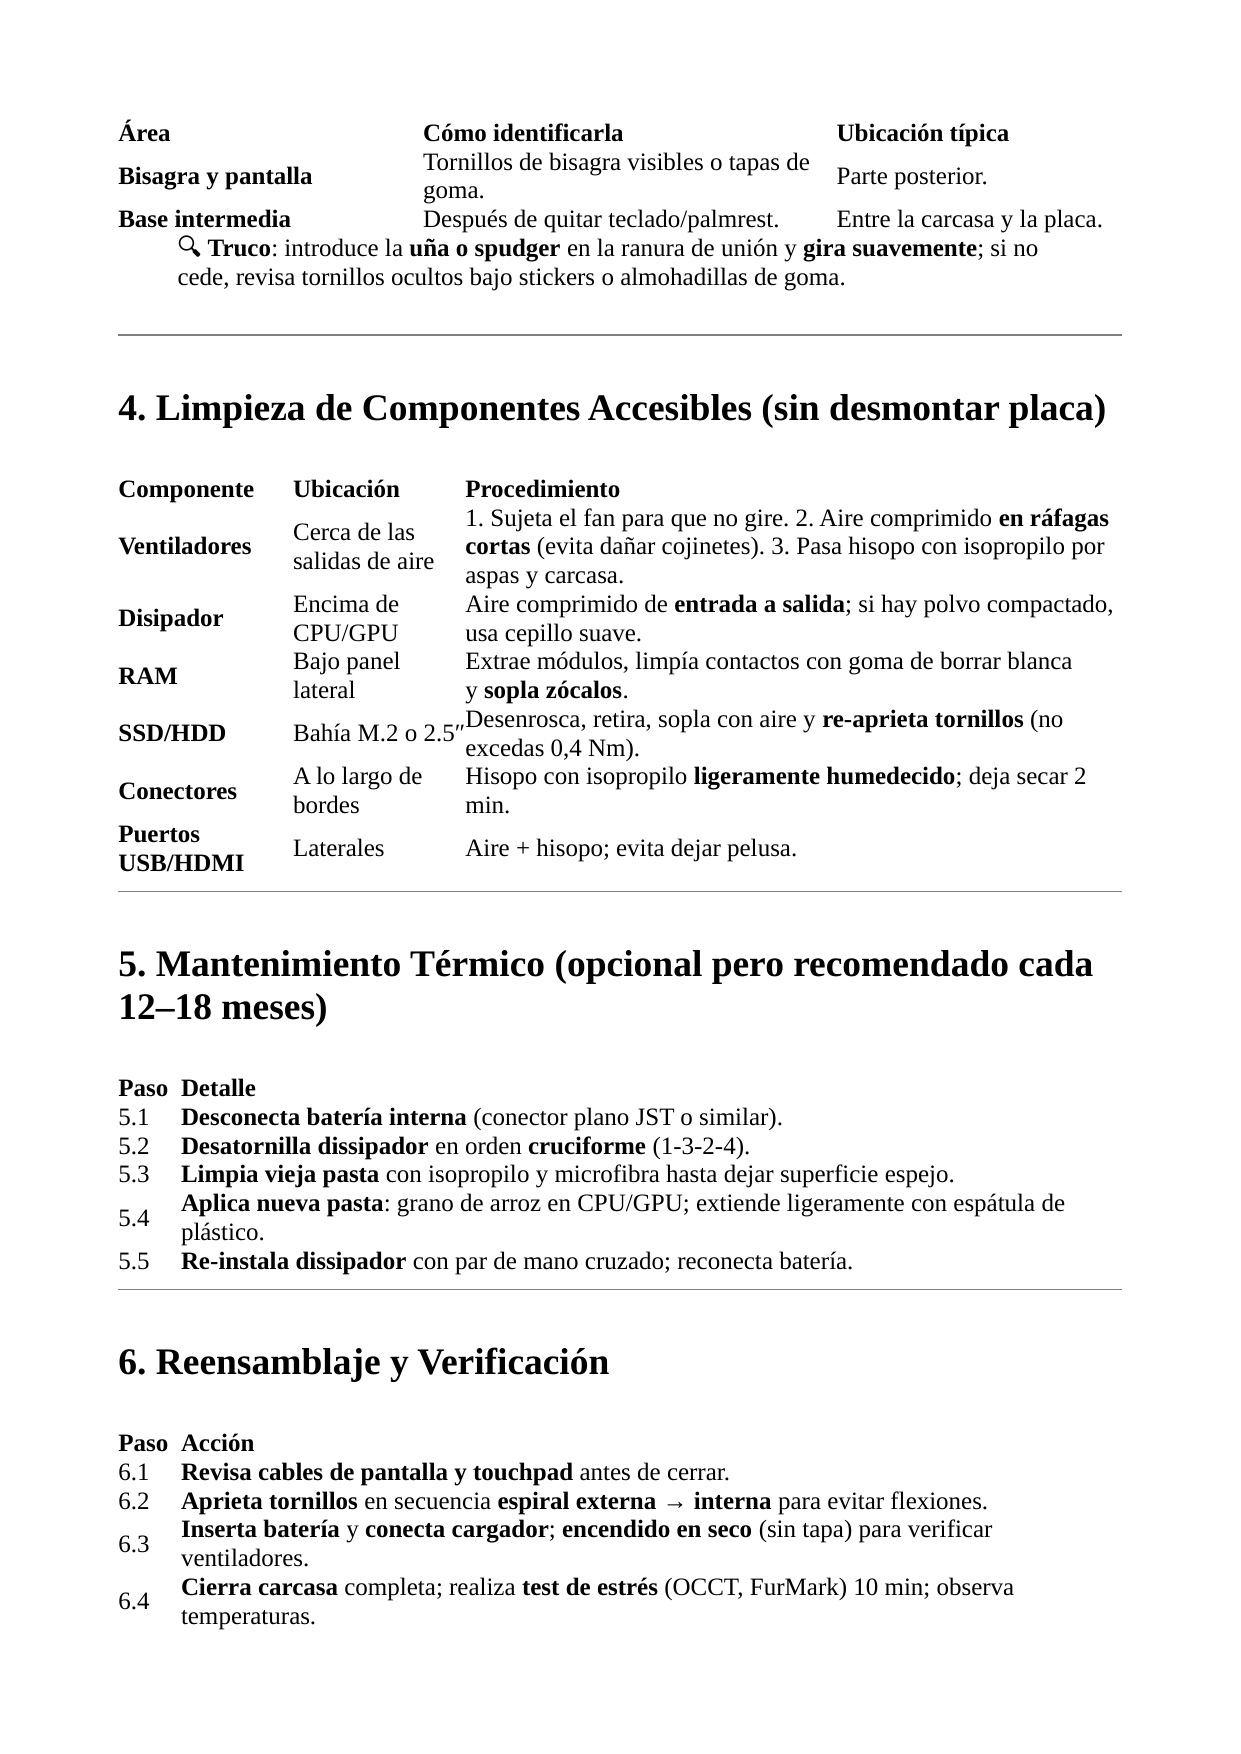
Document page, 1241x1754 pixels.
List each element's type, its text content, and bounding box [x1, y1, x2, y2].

table_header Área [118, 118, 423, 147]
text 🔍 Truco: introduce la uña o spudger en la ranura de unión y gira suavemente; si no cede, revisa tornillos ocultos bajo stickers o almohadillas de goma. [177, 233, 1063, 291]
table_header Componente [118, 474, 293, 503]
table_cell Extrae módulos, limpía contactos con goma de borrar blanca y sopla zócalos. [465, 646, 1122, 704]
table_cell Después de quitar teclado/palmrest. [423, 204, 836, 233]
table_cell Aplica nueva pasta: grano de arroz en CPU/GPU; extiende ligeramente con espátula de plástico. [181, 1188, 1122, 1246]
table_cell Disipador [118, 589, 293, 646]
table_header Ubicación típica [836, 118, 1122, 147]
table_header Paso [118, 1073, 181, 1102]
table_cell Desenrosca, retira, sopla con aire y re-aprieta tornillos (no excedas 0,4 Nm). [465, 704, 1122, 761]
table_cell Bisagra y pantalla [118, 147, 423, 204]
table_cell Conectores [118, 761, 293, 819]
table_cell Laterales [293, 819, 465, 876]
table_cell Entre la carcasa y la placa. [836, 204, 1122, 233]
table_cell Bahía M.2 o 2.5″ [293, 704, 465, 761]
table_cell Limpia vieja pasta con isopropilo y microfibra hasta dejar superficie espejo. [181, 1160, 1122, 1188]
table_cell Desconecta batería interna (conector plano JST o similar). [181, 1102, 1122, 1131]
table_cell 6.1 [118, 1457, 181, 1486]
table_header Paso [118, 1428, 181, 1457]
table_header Acción [181, 1428, 1122, 1457]
table_cell Aprieta tornillos en secuencia espiral externa → interna para evitar flexiones. [181, 1486, 1122, 1514]
table_cell 1. Sujeta el fan para que no gire. 2. Aire comprimido en ráfagas cortas (evita dañar cojinetes). 3. Pasa hisopo con isopropilo por aspas y carcasa. [465, 503, 1122, 589]
table_cell 6.4 [118, 1572, 181, 1629]
table_cell Cerca de las salidas de aire [293, 503, 465, 589]
table_cell A lo largo de bordes [293, 761, 465, 819]
table_cell Aire + hisopo; evita dejar pelusa. [465, 819, 1122, 876]
table_cell Parte posterior. [836, 147, 1122, 204]
table_cell 5.5 [118, 1246, 181, 1274]
subtitle 6. Reensamblaje y Verificación [118, 1339, 1122, 1383]
table_cell Revisa cables de pantalla y touchpad antes de cerrar. [181, 1457, 1122, 1486]
table_cell Aire comprimido de entrada a salida; si hay polvo compactado, usa cepillo suave. [465, 589, 1122, 646]
table_cell SSD/HDD [118, 704, 293, 761]
table_cell Desatornilla dissipador en orden cruciforme (1-3-2-4). [181, 1131, 1122, 1159]
table_cell 5.4 [118, 1188, 181, 1246]
table_cell 5.3 [118, 1160, 181, 1188]
table_cell Inserta batería y conecta cargador; encendido en seco (sin tapa) para verificar ventiladores. [181, 1515, 1122, 1572]
table_cell Ventiladores [118, 503, 293, 589]
table_cell 6.3 [118, 1515, 181, 1572]
table_header Detalle [181, 1073, 1122, 1102]
table_cell Cierra carcasa completa; realiza test de estrés (OCCT, FurMark) 10 min; observa temperaturas. [181, 1572, 1122, 1629]
table_cell 5.2 [118, 1131, 181, 1159]
table_cell RAM [118, 646, 293, 704]
table_header Procedimiento [465, 474, 1122, 503]
table_cell Puertos USB/HDMI [118, 819, 293, 876]
table_header Cómo identificarla [423, 118, 836, 147]
table_cell Bajo panel lateral [293, 646, 465, 704]
table_cell Hisopo con isopropilo ligeramente humedecido; deja secar 2 min. [465, 761, 1122, 819]
table_cell 5.1 [118, 1102, 181, 1131]
subtitle 5. Mantenimiento Térmico (opcional pero recomendado cada 12–18 meses) [118, 941, 1122, 1028]
table_cell Tornillos de bisagra visibles o tapas de goma. [423, 147, 836, 204]
table_cell Re-instala dissipador con par de mano cruzado; reconecta batería. [181, 1246, 1122, 1274]
subtitle 4. Limpieza de Componentes Accesibles (sin desmontar placa) [118, 385, 1122, 428]
table_header Ubicación [293, 474, 465, 503]
table_cell Encima de CPU/GPU [293, 589, 465, 646]
table_cell 6.2 [118, 1486, 181, 1514]
table_cell Base intermedia [118, 204, 423, 233]
